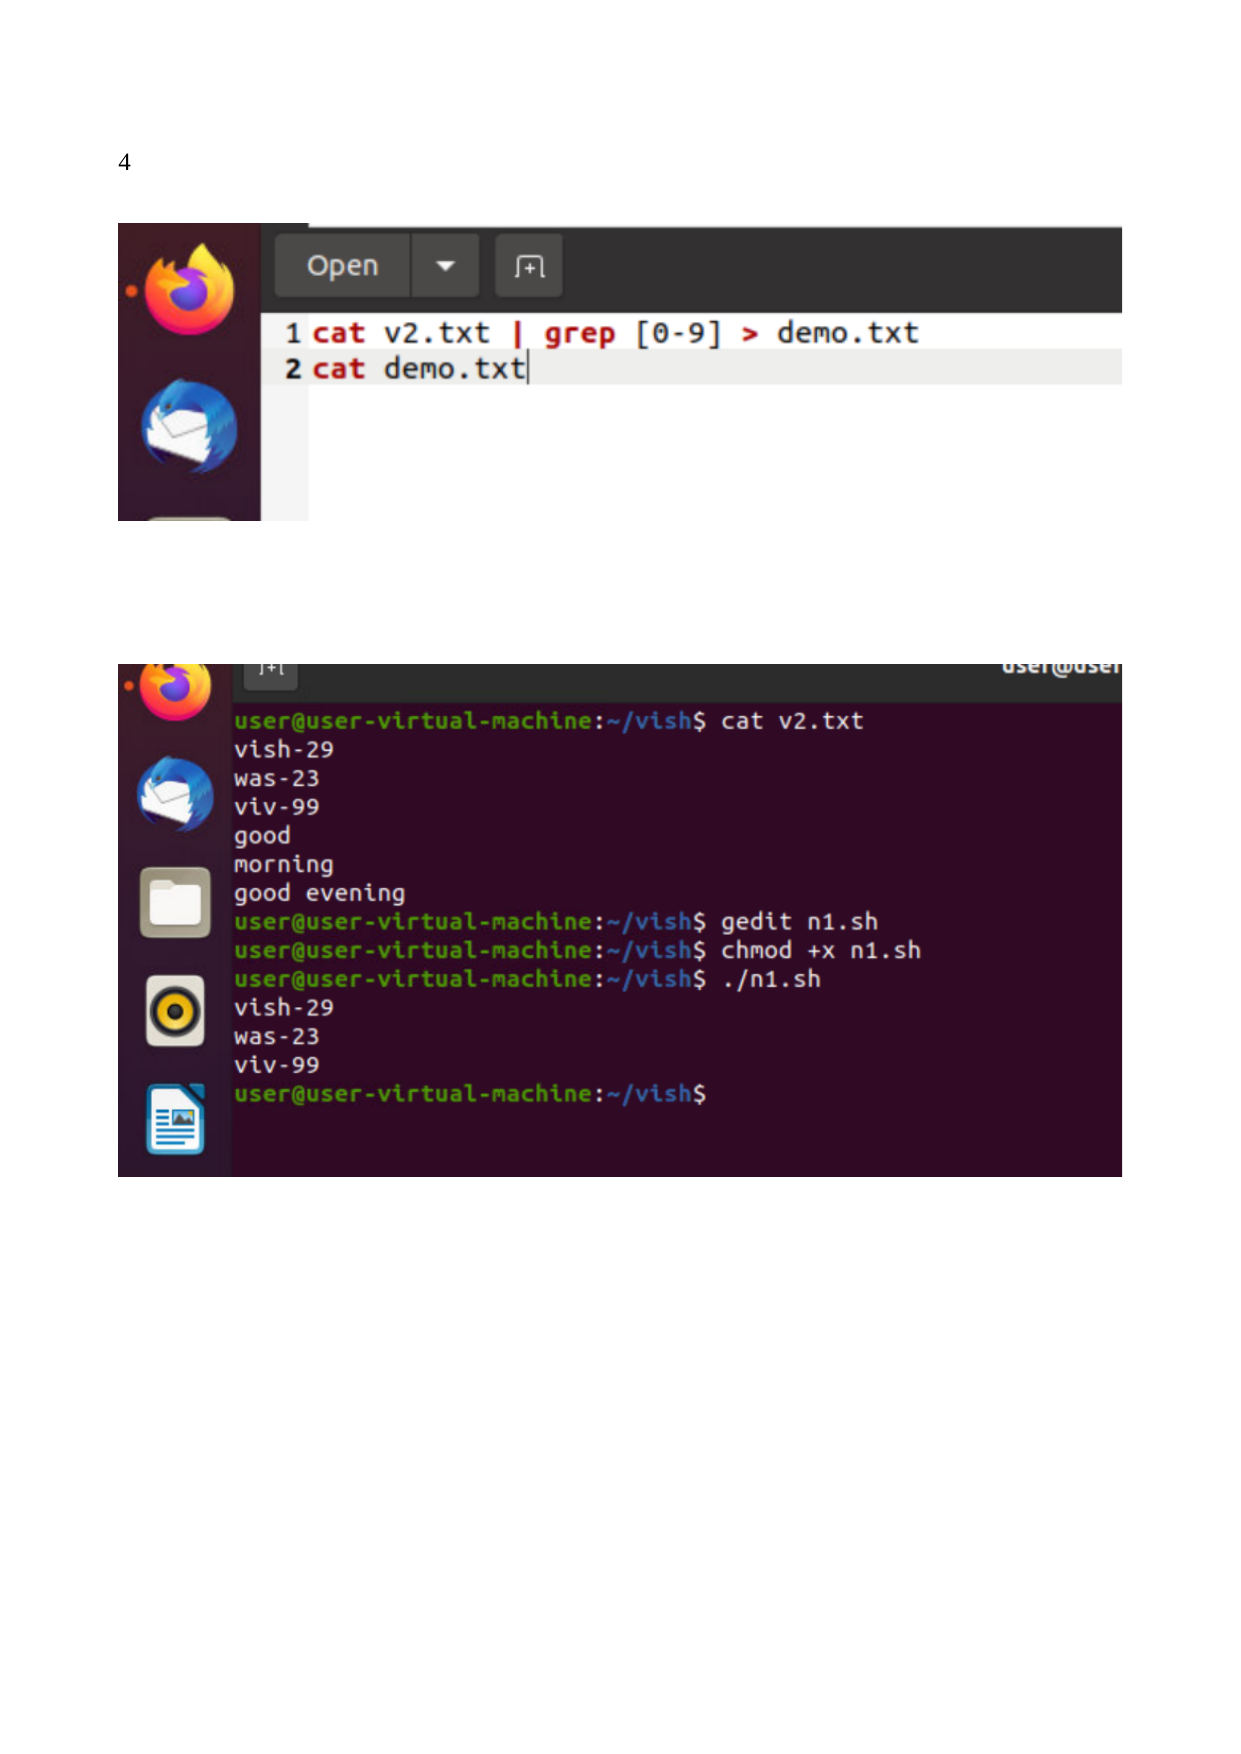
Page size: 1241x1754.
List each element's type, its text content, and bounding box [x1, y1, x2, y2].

text 4 [118, 147, 1122, 176]
picture [118, 223, 1123, 521]
picture [118, 664, 1123, 1177]
